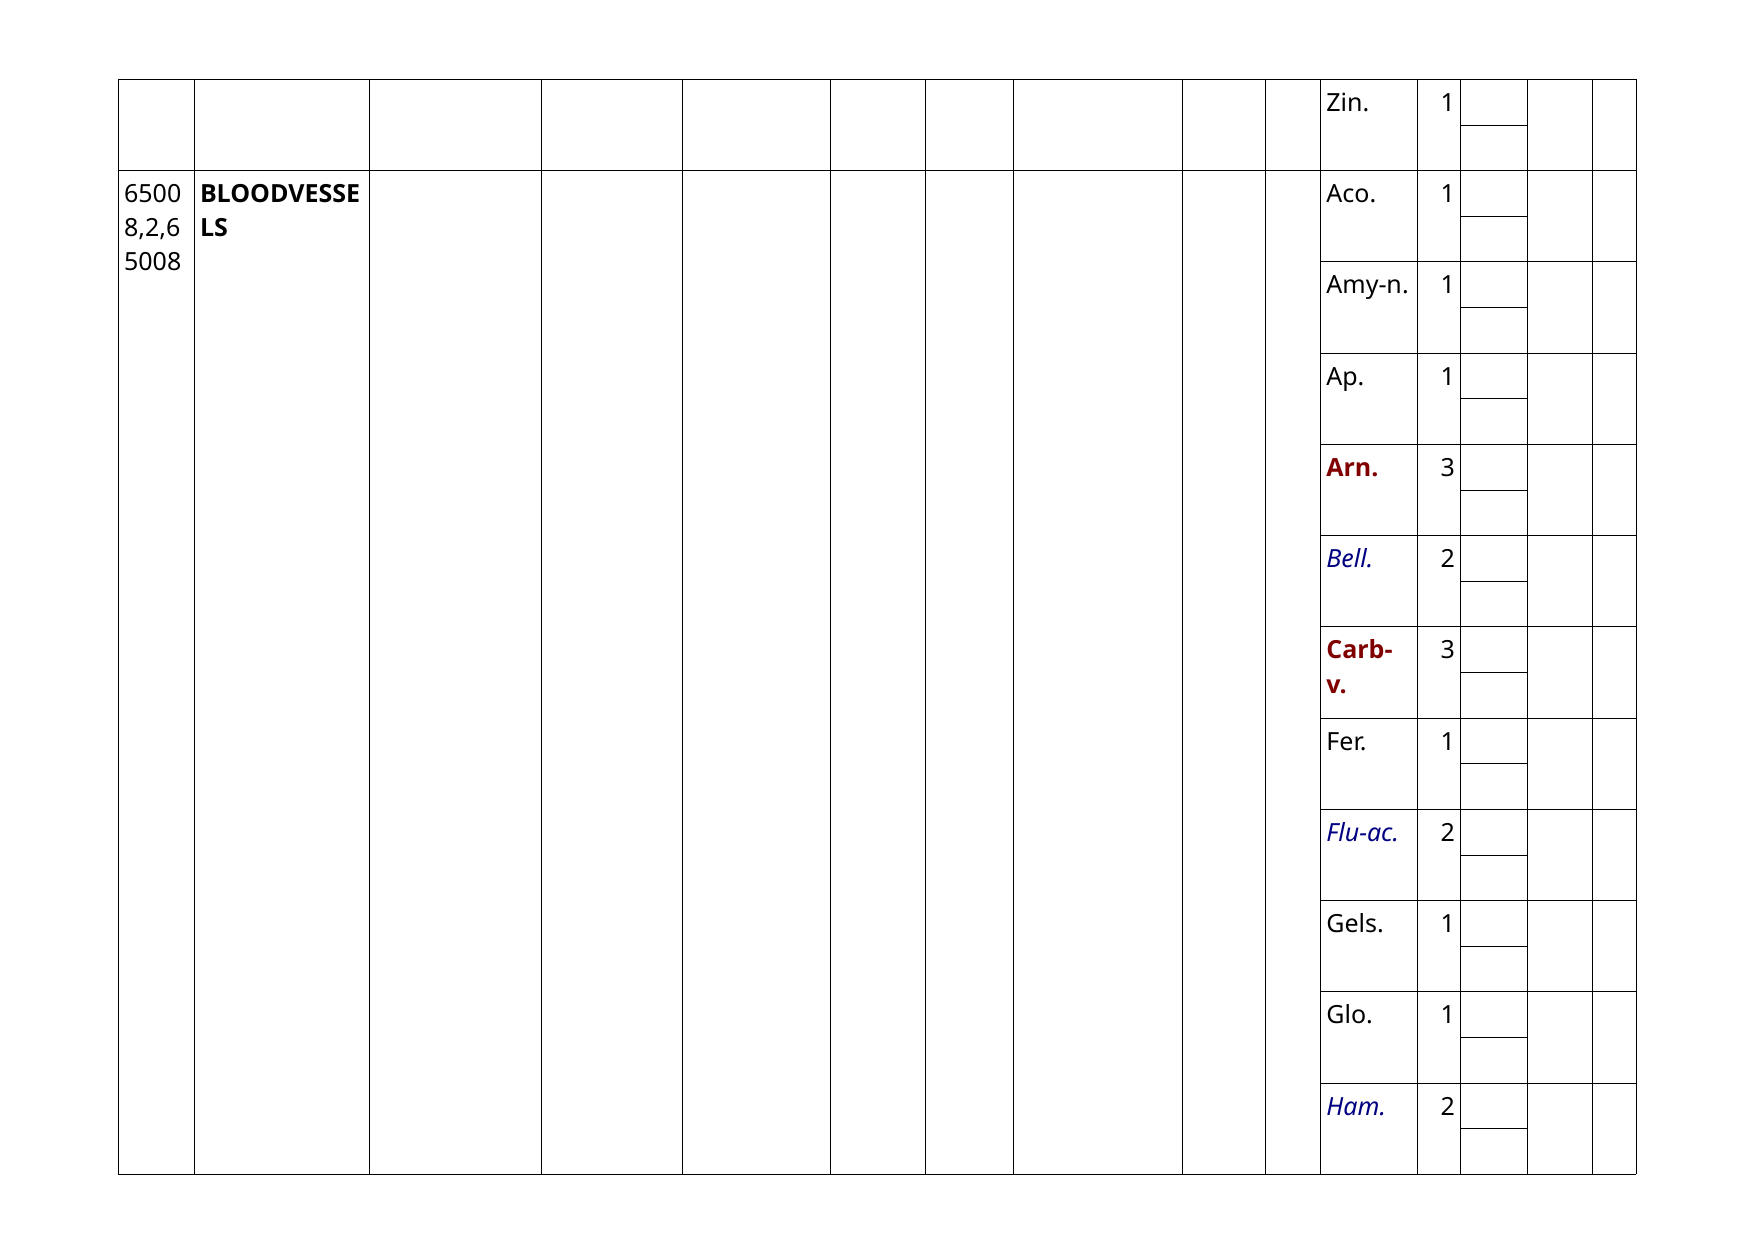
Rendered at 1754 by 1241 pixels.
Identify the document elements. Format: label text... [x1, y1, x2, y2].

table_cell Bell. [1321, 536, 1417, 626]
table_cell 3 [1418, 445, 1460, 535]
table_cell 1 [1418, 171, 1460, 261]
table_cell [1461, 262, 1527, 307]
table_cell [1461, 171, 1527, 216]
table_cell [1593, 901, 1636, 991]
table_cell [1593, 80, 1636, 170]
table_cell [683, 80, 830, 170]
table_cell 1 [1418, 262, 1460, 353]
table_cell [1461, 627, 1527, 672]
table_cell 2 [1418, 1084, 1460, 1174]
table_cell bloodvessels [195, 171, 369, 1174]
table_cell [1593, 1084, 1636, 1174]
table_cell [1461, 947, 1527, 991]
table_cell [1593, 992, 1636, 1083]
table_cell [1461, 126, 1527, 170]
table_cell [1528, 1084, 1592, 1174]
table_cell Arn. [1321, 445, 1417, 535]
table_cell [1266, 80, 1320, 170]
table_cell [1461, 1084, 1527, 1128]
table_cell [1014, 80, 1182, 170]
table_cell [370, 171, 541, 1174]
table_cell Fer. [1321, 719, 1417, 809]
table_cell [1461, 992, 1527, 1037]
table_cell 1 [1418, 354, 1460, 444]
table_cell [1461, 80, 1527, 124]
table_cell [1461, 764, 1527, 809]
table_cell Carb-v. [1321, 627, 1417, 718]
table_cell [831, 80, 925, 170]
table_cell [1461, 810, 1527, 854]
table_cell [1461, 354, 1527, 398]
table_cell Ap. [1321, 354, 1417, 444]
table_cell [1593, 719, 1636, 809]
table_cell [1593, 810, 1636, 900]
table_cell 1 [1418, 719, 1460, 809]
table_cell [1593, 262, 1636, 353]
table_cell [1528, 810, 1592, 900]
table_cell Glo. [1321, 992, 1417, 1083]
table_cell [1593, 445, 1636, 535]
table_cell [1183, 171, 1265, 1174]
table_cell Flu-ac. [1321, 810, 1417, 900]
table_cell [1014, 171, 1182, 1174]
table_cell [1461, 856, 1527, 900]
table_cell [1528, 627, 1592, 718]
table_cell Ham. [1321, 1084, 1417, 1174]
table_cell [1528, 901, 1592, 991]
table_cell Gels. [1321, 901, 1417, 991]
table_cell Aco. [1321, 171, 1417, 261]
table_cell [1461, 217, 1527, 261]
table_cell [1461, 673, 1527, 718]
table_cell [926, 171, 1013, 1174]
table_cell [1528, 719, 1592, 809]
table_cell Amy-n. [1321, 262, 1417, 353]
table_cell [831, 171, 925, 1174]
table_cell [542, 80, 682, 170]
table_cell 2 [1418, 536, 1460, 626]
table_cell [1183, 80, 1265, 170]
table_cell [119, 80, 194, 170]
table_cell [1528, 536, 1592, 626]
table_cell 1 [1418, 992, 1460, 1083]
table_cell 1 [1418, 80, 1460, 170]
table_cell 2 [1418, 810, 1460, 900]
table_cell [1528, 171, 1592, 261]
table_cell [1266, 171, 1320, 1174]
table_cell [370, 80, 541, 170]
table_cell [1461, 491, 1527, 535]
table_cell 1 [1418, 901, 1460, 991]
table_cell [1461, 399, 1527, 444]
table_cell Zin. [1321, 80, 1417, 170]
table_cell [1593, 627, 1636, 718]
table_cell [1593, 171, 1636, 261]
table_cell [1461, 1129, 1527, 1174]
table_cell [1461, 719, 1527, 763]
table_cell [1461, 536, 1527, 581]
table_cell [1461, 308, 1527, 353]
table_cell [542, 171, 682, 1174]
table_cell [1528, 992, 1592, 1083]
table_cell [1528, 354, 1592, 444]
table_cell [1461, 1038, 1527, 1083]
table_cell [683, 171, 830, 1174]
table_cell [926, 80, 1013, 170]
table_cell [1528, 80, 1592, 170]
table_cell 65008,2,65008 [119, 171, 194, 1174]
table_cell [1528, 445, 1592, 535]
table_cell [1461, 445, 1527, 489]
table_cell [1461, 582, 1527, 626]
table_cell [1593, 536, 1636, 626]
table_cell [1593, 354, 1636, 444]
table_cell 3 [1418, 627, 1460, 718]
table_cell [195, 80, 369, 170]
table_cell [1461, 901, 1527, 946]
table_cell [1528, 262, 1592, 353]
